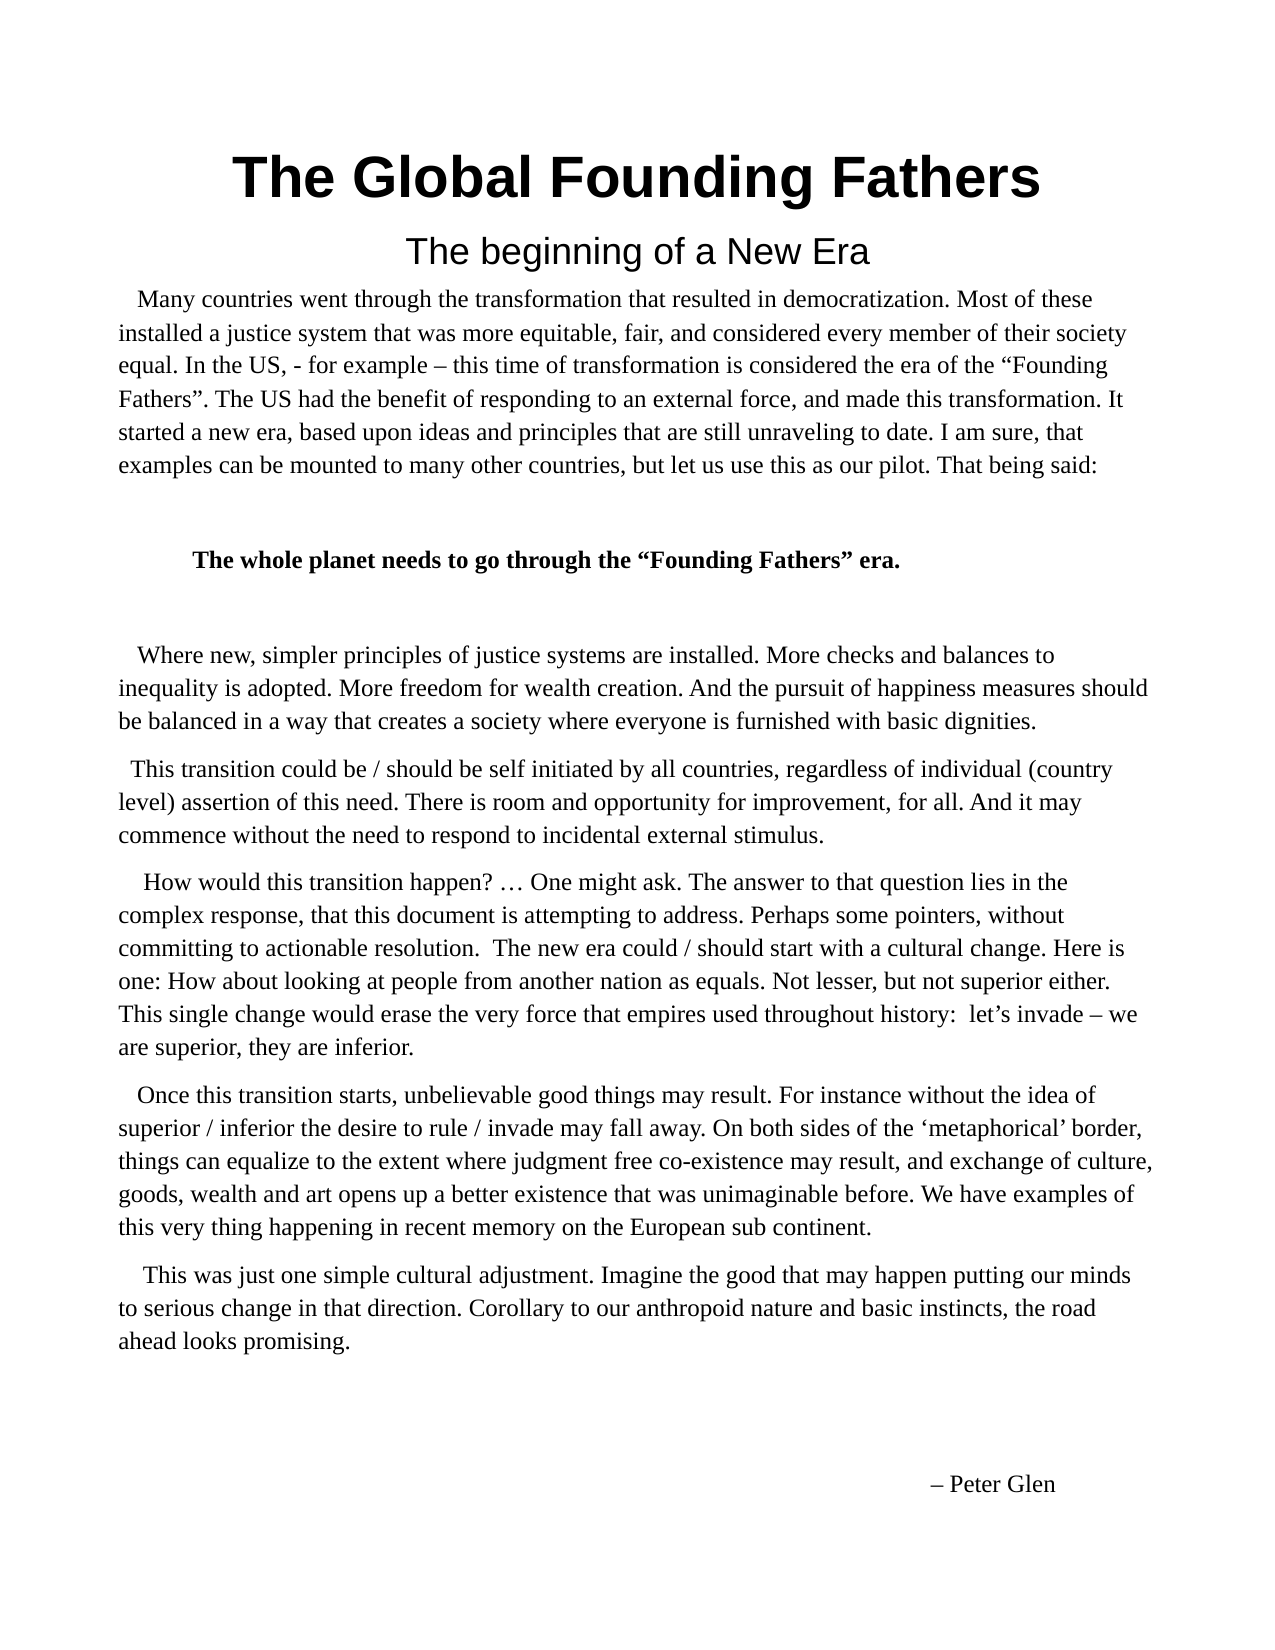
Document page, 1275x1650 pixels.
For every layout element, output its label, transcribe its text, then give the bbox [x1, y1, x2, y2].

text – Peter Glen [118, 1469, 1157, 1497]
text The whole planet needs to go through the “Founding Fathers” era. [118, 545, 1157, 574]
text This was just one simple cultural adjustment. Imagine the good that may happen putting our minds to serious change in that direction. Corollary to our anthropoid nature and basic instincts, the road ahead looks promising. [118, 1260, 1157, 1354]
title The Global Founding Fathers [118, 143, 1157, 210]
text Once this transition starts, unbelievable good things may result. For instance without the idea of superior / inferior the desire to rule / invade may fall away. On both sides of the ‘metaphorical’ border, things can equalize to the extent where judgment free co-existence may result, and exchange of culture, goods, wealth and art opens up a better existence that was unimaginable before. We have examples of this very thing happening in recent memory on the European sub continent. [118, 1080, 1157, 1241]
text How would this transition happen? … One might ask. The answer to that question lies in the complex response, that this document is attempting to address. Perhaps some pointers, without committing to actionable resolution. The new era could / should start with a cultural change. Here is one: How about looking at people from another nation as equals. Not lesser, but not superior either. This single change would erase the very force that empires used throughout history: let’s invade – we are superior, they are inferior. [118, 867, 1157, 1061]
text Many countries went through the transformation that resulted in democratization. Most of these installed a justice system that was more equitable, fair, and considered every member of their society equal. In the US, - for example – this time of transformation is considered the era of the “Founding Fathers”. The US had the benefit of responding to an external force, and made this transformation. It started a new era, based upon ideas and principles that are still unraveling to date. I am sure, that examples can be mounted to many other countries, but let us use this as our pilot. That being said: [118, 284, 1157, 478]
text This transition could be / should be self initiated by all countries, regardless of individual (country level) assertion of this need. There is room and opportunity for improvement, for all. And it may commence without the need to respond to incidental external stimulus. [118, 754, 1157, 848]
subtitle The beginning of a New Era [118, 229, 1157, 272]
text Where new, simpler principles of justice systems are installed. More checks and balances to inequality is adopted. More freedom for wealth creation. And the pursuit of happiness measures should be balanced in a way that creates a society where everyone is furnished with basic dignities. [118, 640, 1157, 735]
